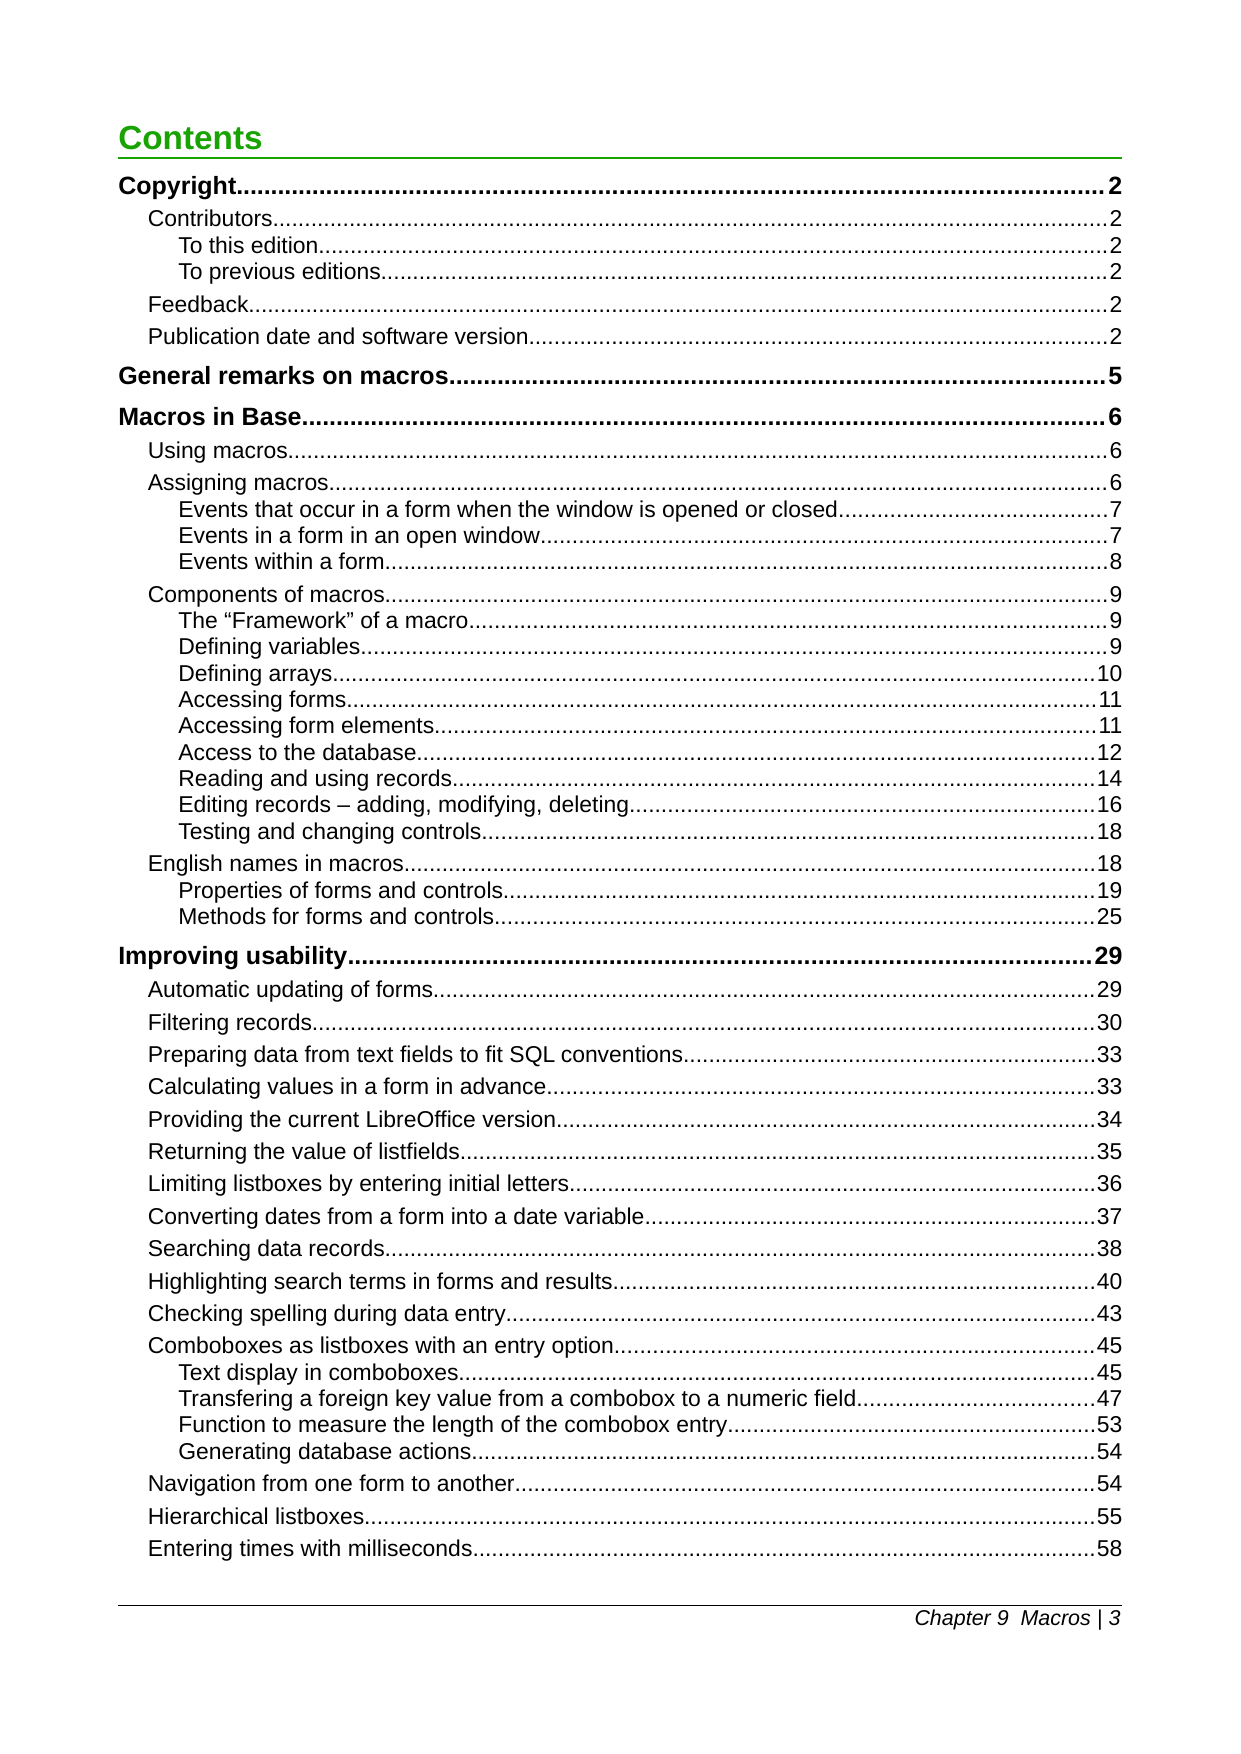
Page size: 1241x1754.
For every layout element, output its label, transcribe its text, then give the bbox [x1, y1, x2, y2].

text Checking spelling during data entry 43 [148, 1300, 1122, 1326]
text Access to the database 12 [178, 739, 1122, 765]
text Defining arrays 10 [178, 660, 1122, 686]
text Components of macros 9 [148, 581, 1122, 607]
text Publication date and software version 2 [148, 323, 1122, 349]
text Providing the current LibreOffice version 34 [148, 1106, 1122, 1132]
text Limiting listboxes by entering initial letters 36 [148, 1170, 1122, 1197]
text Copyright 2 [118, 171, 1122, 199]
text To previous editions 2 [178, 258, 1122, 284]
text Text display in comboboxes 45 [178, 1359, 1122, 1385]
text Transfering a foreign key value from a combobox to a numeric field 47 [178, 1385, 1122, 1411]
text Feedback 2 [148, 291, 1122, 317]
text Entering times with milliseconds 58 [148, 1535, 1122, 1561]
text Hierarchical listboxes 55 [148, 1503, 1122, 1529]
text Comboboxes as listboxes with an entry option 45 [148, 1332, 1122, 1359]
text Improving usability 29 [118, 941, 1122, 970]
text Events that occur in a form when the window is opened or closed 7 [178, 496, 1122, 522]
text Converting dates from a form into a date variable 37 [148, 1203, 1122, 1229]
text General remarks on macros 5 [118, 361, 1122, 390]
text Accessing forms 11 [178, 686, 1122, 712]
subtitle Contents [118, 118, 1122, 157]
text Defining variables 9 [178, 633, 1122, 660]
text Reading and using records 14 [178, 765, 1122, 791]
text To this edition 2 [178, 232, 1122, 258]
text Generating database actions 54 [178, 1438, 1122, 1464]
text Preparing data from text fields to fit SQL conventions 33 [148, 1041, 1122, 1067]
text Automatic updating of forms 29 [148, 976, 1122, 1002]
text Events in a form in an open window 7 [178, 522, 1122, 548]
text Using macros 6 [148, 437, 1122, 463]
text Macros in Base 6 [118, 402, 1122, 431]
text Properties of forms and controls 19 [178, 877, 1122, 903]
text Searching data records 38 [148, 1235, 1122, 1262]
text Contributors 2 [148, 205, 1122, 232]
text Calculating values in a form in advance 33 [148, 1073, 1122, 1099]
text Methods for forms and controls 25 [178, 903, 1122, 929]
text Accessing form elements 11 [178, 712, 1122, 739]
text Highlighting search terms in forms and results 40 [148, 1268, 1122, 1294]
text Returning the value of listfields 35 [148, 1138, 1122, 1164]
text Testing and changing controls 18 [178, 818, 1122, 844]
text Events within a form 8 [178, 548, 1122, 574]
text Navigation from one form to another 54 [148, 1470, 1122, 1497]
text Filtering records 30 [148, 1008, 1122, 1035]
text Assigning macros 6 [148, 469, 1122, 496]
text Editing records – adding, modifying, deleting 16 [178, 791, 1122, 818]
text Function to measure the length of the combobox entry 53 [178, 1411, 1122, 1438]
text The “Framework” of a macro 9 [178, 607, 1122, 633]
text English names in macros 18 [148, 850, 1122, 877]
